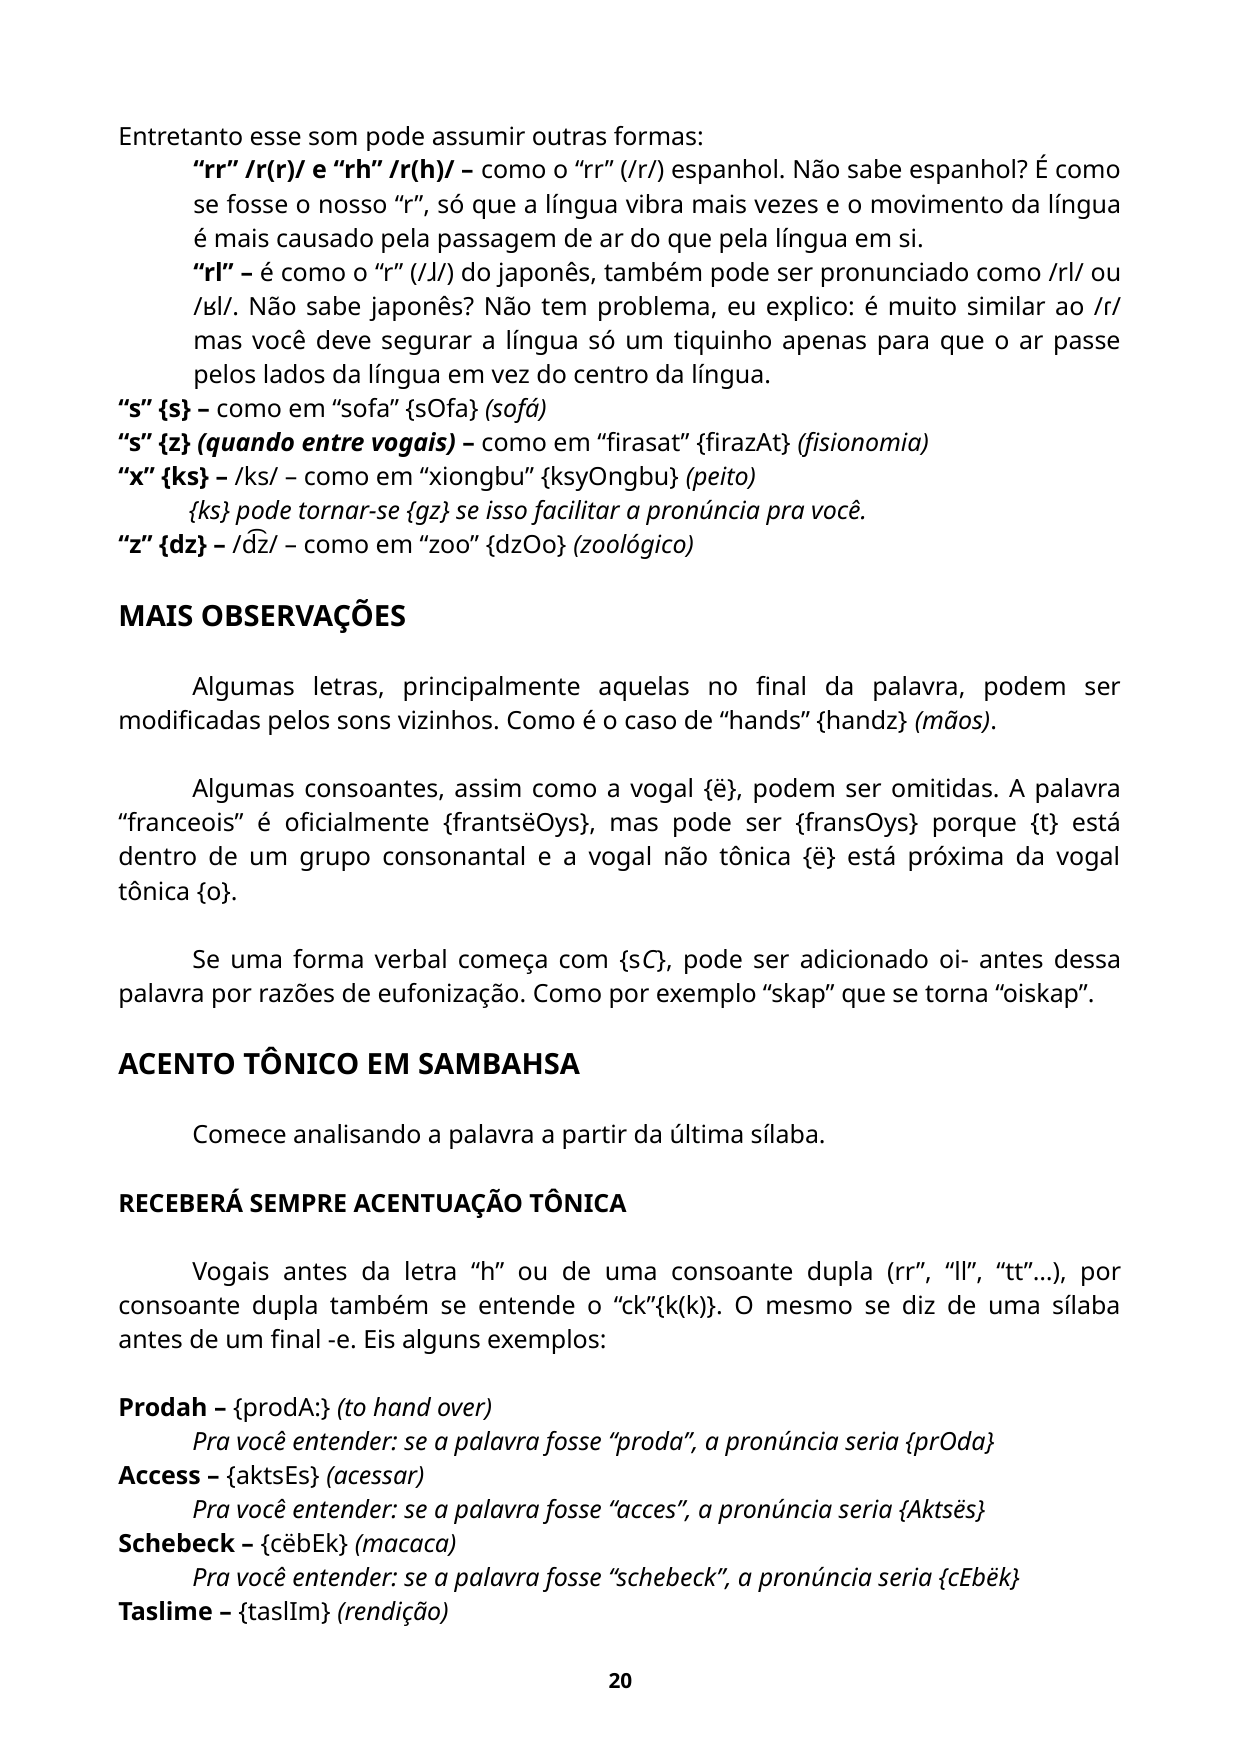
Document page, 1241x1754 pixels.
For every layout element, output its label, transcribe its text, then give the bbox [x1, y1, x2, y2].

subtitle RECEBERÁ SEMPRE ACENTUAÇÃO TÔNICA [118, 1185, 1122, 1219]
text Comece analisando a palavra a partir da última sílaba. [118, 1117, 1122, 1151]
subtitle MAIS OBSERVAÇÕES [118, 595, 1122, 635]
text Pra você entender: se a palavra fosse “schebeck”, a pronúncia seria {cEbëk} [118, 1560, 1122, 1594]
text Pra você entender: se a palavra fosse “acces”, a pronúncia seria {Aktsës} [118, 1492, 1122, 1526]
text “s” {s} – como em “sofa” {sOfa} (sofá) [118, 391, 1122, 425]
text Schebeck – {cëbEk} (macaca) [118, 1526, 1122, 1560]
text “rr” /r(r)/ e “rh” /r(h)/ – como o “rr” (/r/) espanhol. Não sabe espanhol? É como se fosse o nosso “r”, só que a língua vibra mais vezes e o movimento da língua é mais causado pela passagem de ar do que pela língua em si. [193, 152, 1122, 254]
text {ks} pode tornar-se {gz} se isso facilitar a pronúncia pra você. [189, 493, 1122, 527]
text Access – {aktsEs} (acessar) [118, 1458, 1122, 1492]
text “rl” – é como o “r” (/ɺ/) do japonês, também pode ser pronunciado como /rl/ ou /ʁl/. Não sabe japonês? Não tem problema, eu explico: é muito similar ao /ɾ/ mas você deve segurar a língua só um tiquinho apenas para que o ar passe pelos lados da língua em vez do centro da língua. [193, 254, 1122, 391]
text “s” {z} (quando entre vogais) – como em “firasat” {firazAt} (fisionomia) [118, 425, 1122, 459]
text Pra você entender: se a palavra fosse “proda”, a pronúncia seria {prOda} [118, 1424, 1122, 1458]
text Taslime – {taslIm} (rendição) [118, 1594, 1122, 1628]
text Prodah – {prodA:} (to hand over) [118, 1390, 1122, 1424]
text Vogais antes da letra “h” ou de uma consoante dupla (rr”, “ll”, “tt”…), por consoante dupla também se entende o “ck”{k(k)}. O mesmo se diz de uma sílaba antes de um final -e. Eis alguns exemplos: [118, 1253, 1122, 1356]
text Algumas letras, principalmente aquelas no final da palavra, podem ser modificadas pelos sons vizinhos. Como é o caso de “hands” {handz} (mãos). [118, 669, 1122, 737]
text Algumas consoantes, assim como a vogal {ë}, podem ser omitidas. A palavra “franceois” é oficialmente {frantsëOys}, mas pode ser {fransOys} porque {t} está dentro de um grupo consonantal e a vogal não tônica {ë} está próxima da vogal tônica {o}. [118, 771, 1122, 907]
text Se uma forma verbal começa com {sC}, pode ser adicionado oi- antes dessa palavra por razões de eufonização. Como por exemplo “skap” que se torna “oiskap”. [118, 941, 1122, 1009]
text “z” {dz} – /d͡z/ – como em “zoo” {dzOo} (zoológico) [118, 527, 1122, 561]
subtitle ACENTO TÔNICO EM SAMBAHSA [118, 1043, 1122, 1083]
text “x” {ks} – /ks/ – como em “xiongbu” {ksyOngbu} (peito) [118, 459, 1122, 493]
text Entretanto esse som pode assumir outras formas: [118, 118, 1122, 152]
